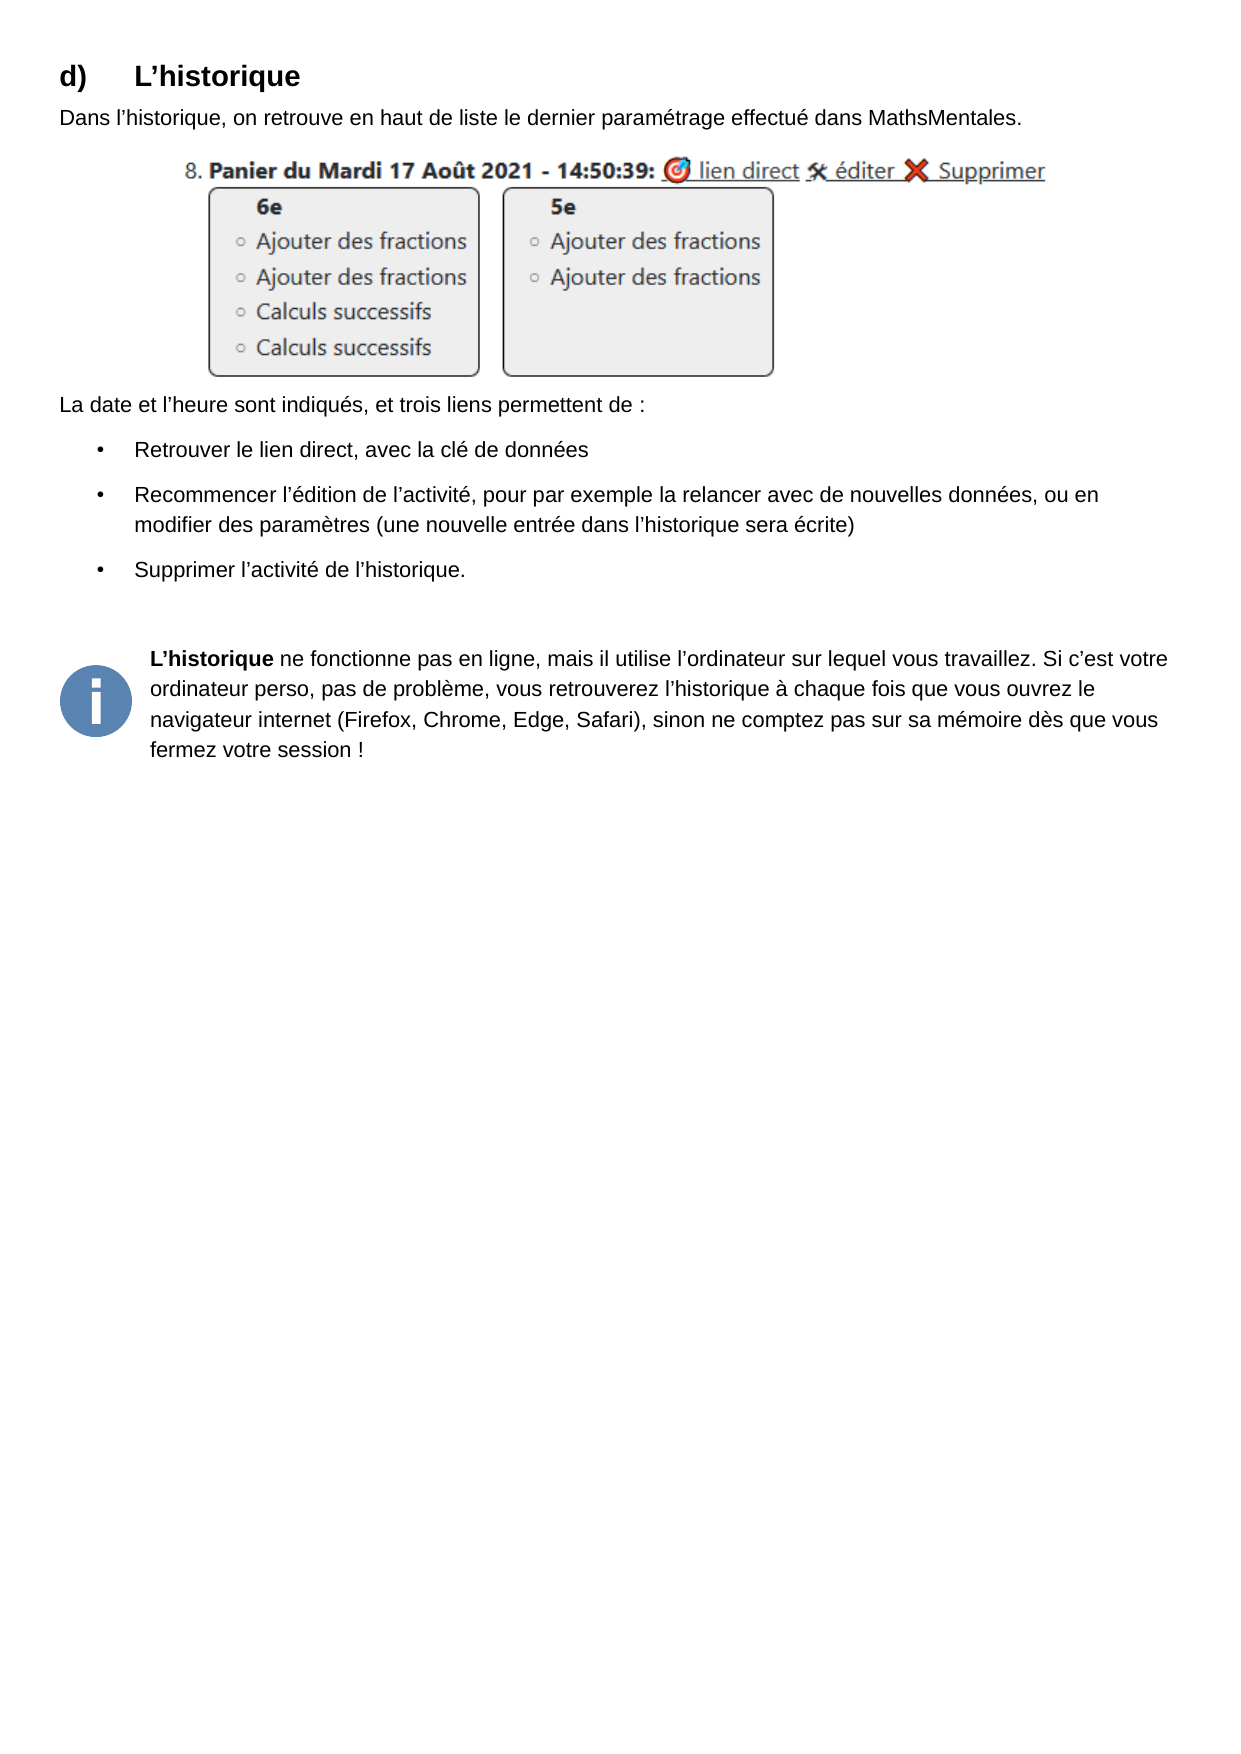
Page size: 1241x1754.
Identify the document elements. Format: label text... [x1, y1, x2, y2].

subtitle L’historique [59, 59, 1181, 93]
text L’historique ne fonctionne pas en ligne, mais il utilise l’ordinateur sur lequel vous travaillez. Si c’est votre ordinateur perso, pas de problème, vous retrouverez l’historique à chaque fois que vous ouvrez le navigateur internet (Firefox, Chrome, Edge, Safari), sinon ne comptez pas sur sa mémoire dès que vous fermez votre session ! [59, 646, 1181, 762]
list Supprimer l’activité de l’historique. [97, 556, 1181, 582]
text Dans l’historique, on retrouve en haut de liste le dernier paramétrage effectué dans MathsMentales. [59, 105, 1181, 131]
list Retrouver le lien direct, avec la clé de données [97, 437, 1181, 462]
text La date et l’heure sont indiqués, et trois liens permettent de : [59, 150, 1181, 417]
list Recommencer l’édition de l’activité, pour par exemple la relancer avec de nouvelles données, ou en modifier des paramètres (une nouvelle entrée dans l’historique sera écrite) [97, 481, 1181, 537]
picture [177, 150, 1063, 387]
